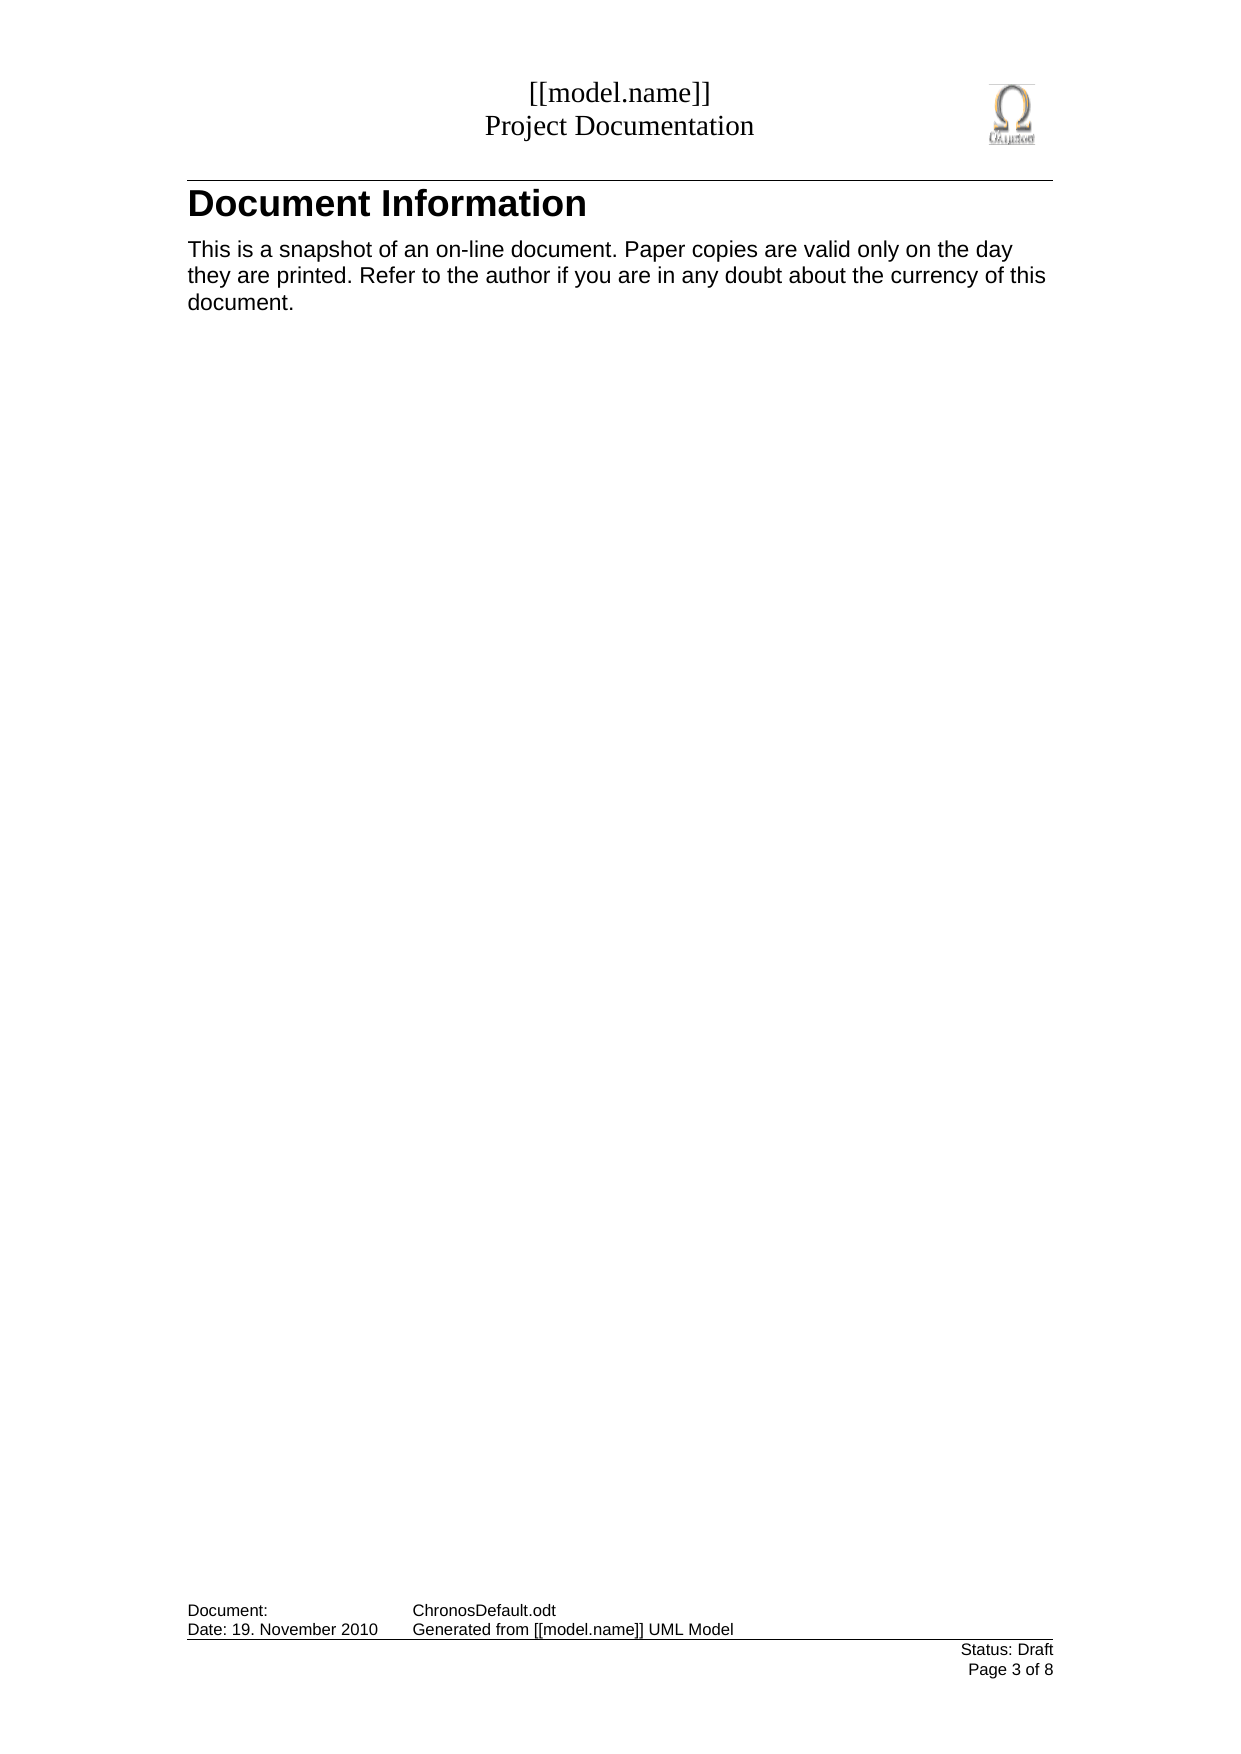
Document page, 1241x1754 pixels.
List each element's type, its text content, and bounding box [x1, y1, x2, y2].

text This is a snapshot of an on-line document. Paper copies are valid only on the day they are printed. Refer to the author if you are in any doubt about the currency of this document. [187, 236, 1053, 315]
picture [988, 84, 1036, 146]
subtitle Document Information [187, 181, 1053, 224]
